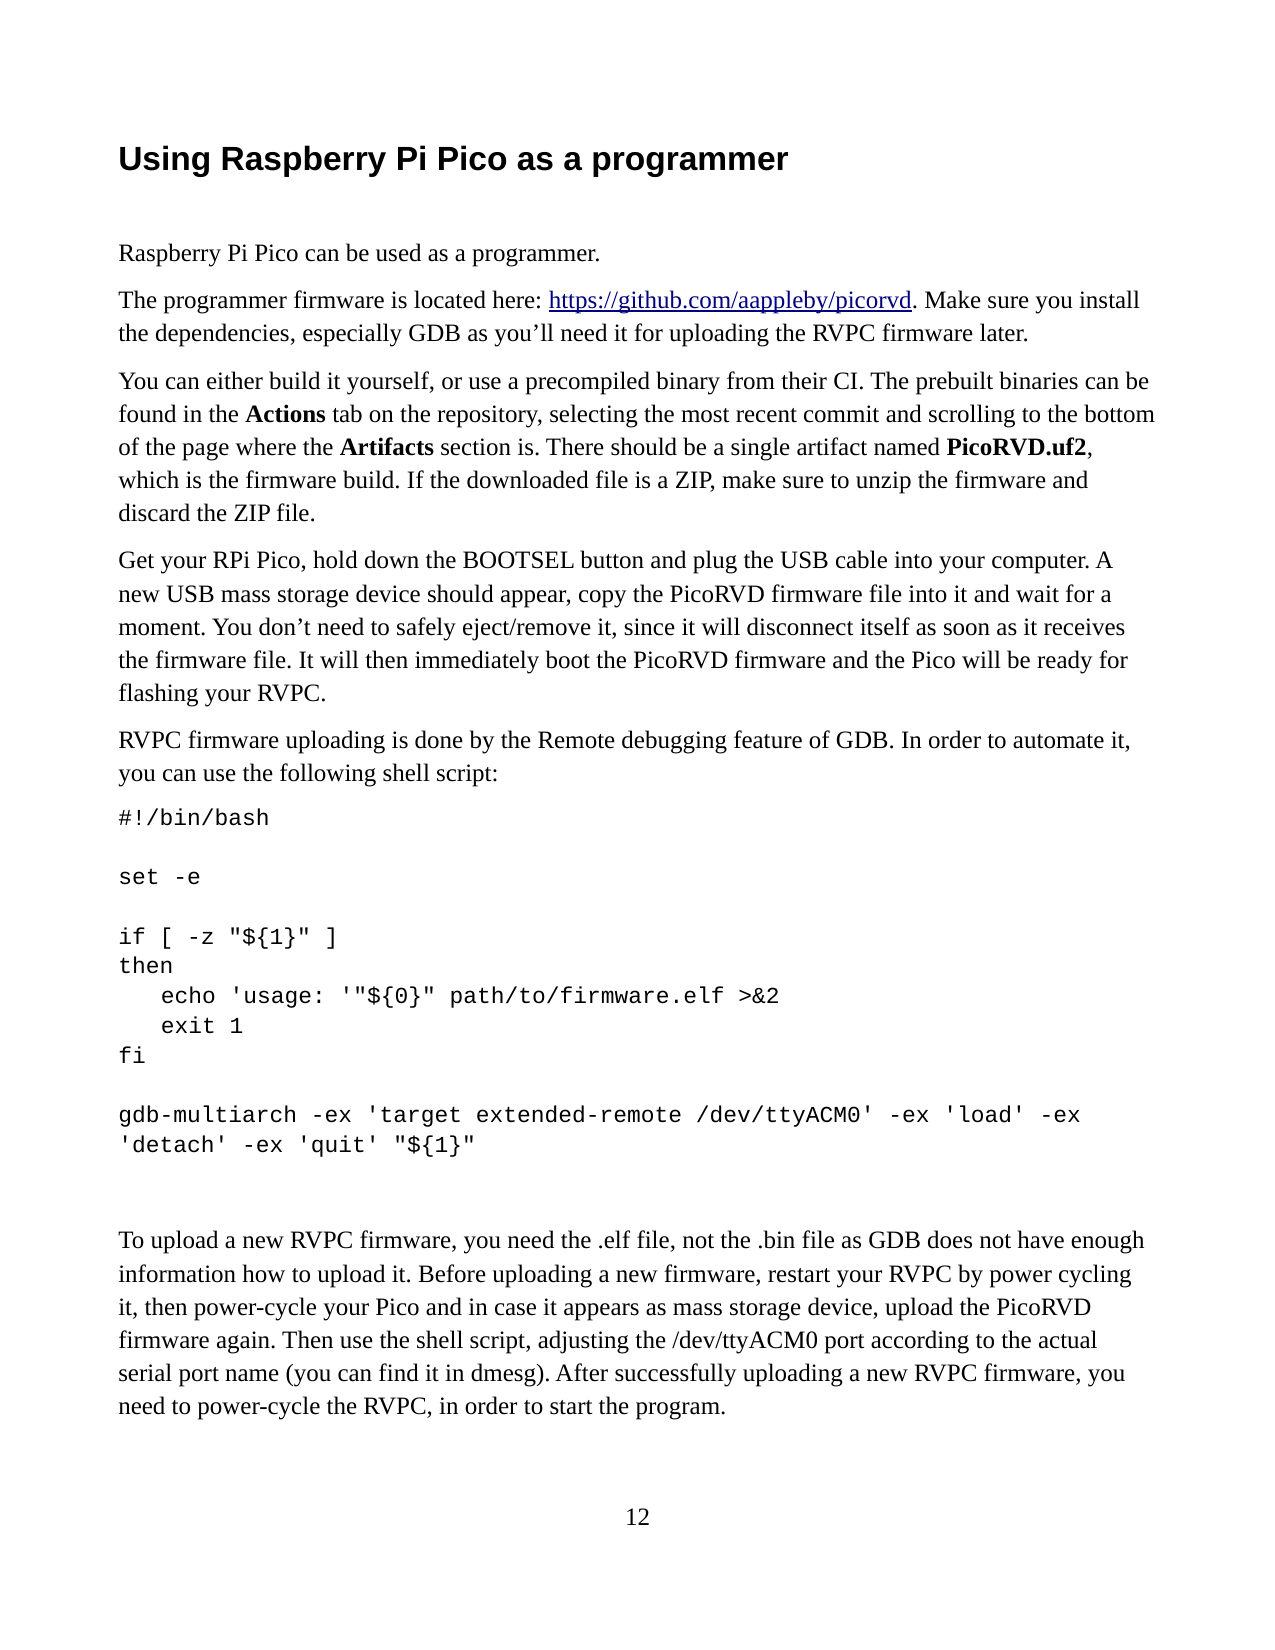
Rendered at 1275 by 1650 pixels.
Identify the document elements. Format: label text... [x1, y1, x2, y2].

text To upload a new RVPC firmware, you need the .elf file, not the .bin file as GDB does not have enough information how to upload it. Before uploading a new firmware, restart your RVPC by power cycling it, then power-cycle your Pico and in case it appears as mass storage device, upload the PicoRVD firmware again. Then use the shell script, adjusting the /dev/ttyACM0 port according to the actual serial port name (you can find it in dmesg). After successfully uploading a new RVPC firmware, you need to power-cycle the RVPC, in order to start the program. [118, 1226, 1157, 1419]
subtitle Using Raspberry Pi Pico as a programmer [118, 139, 1157, 178]
text Get your RPi Pico, hold down the BOOTSEL button and plug the USB cable into your computer. A new USB mass storage device should appear, copy the PicoRVD firmware file into it and wait for a moment. You don’t need to safely eject/remove it, since it will disconnect itself as soon as it receives the firmware file. It will then immediately boot the PicoRVD firmware and the Pico will be ready for flashing your RVPC. [118, 546, 1157, 706]
text Raspberry Pi Pico can be used as a programmer. [118, 238, 1157, 266]
text RVPC firmware uploading is done by the Remote debugging feature of GDB. In order to automate it, you can use the following shell script: [118, 725, 1157, 787]
text You can either build it yourself, or use a precompiled binary from their CI. The prebuilt binaries can be found in the Actions tab on the repository, selecting the most recent commit and scrolling to the bottom of the page where the Artifacts section is. There should be a single artifact named PicoRVD.uf2, which is the firmware build. If the downloaded file is a ZIP, make sure to unzip the firmware and discard the ZIP file. [118, 366, 1157, 527]
text #!/bin/bash set -e if [ -z "${1}" ] then echo 'usage: '"${0}" path/to/firmware.elf >&2 exit 1 fi gdb-multiarch -ex 'target extended-remote /dev/ttyACM0' -ex 'load' -ex 'detach' -ex 'quit' "${1}" [118, 806, 1157, 1159]
text The programmer firmware is located here: https://github.com/aappleby/picorvd. Make sure you install the dependencies, especially GDB as you’ll need it for uploading the RVPC firmware later. [118, 285, 1157, 347]
